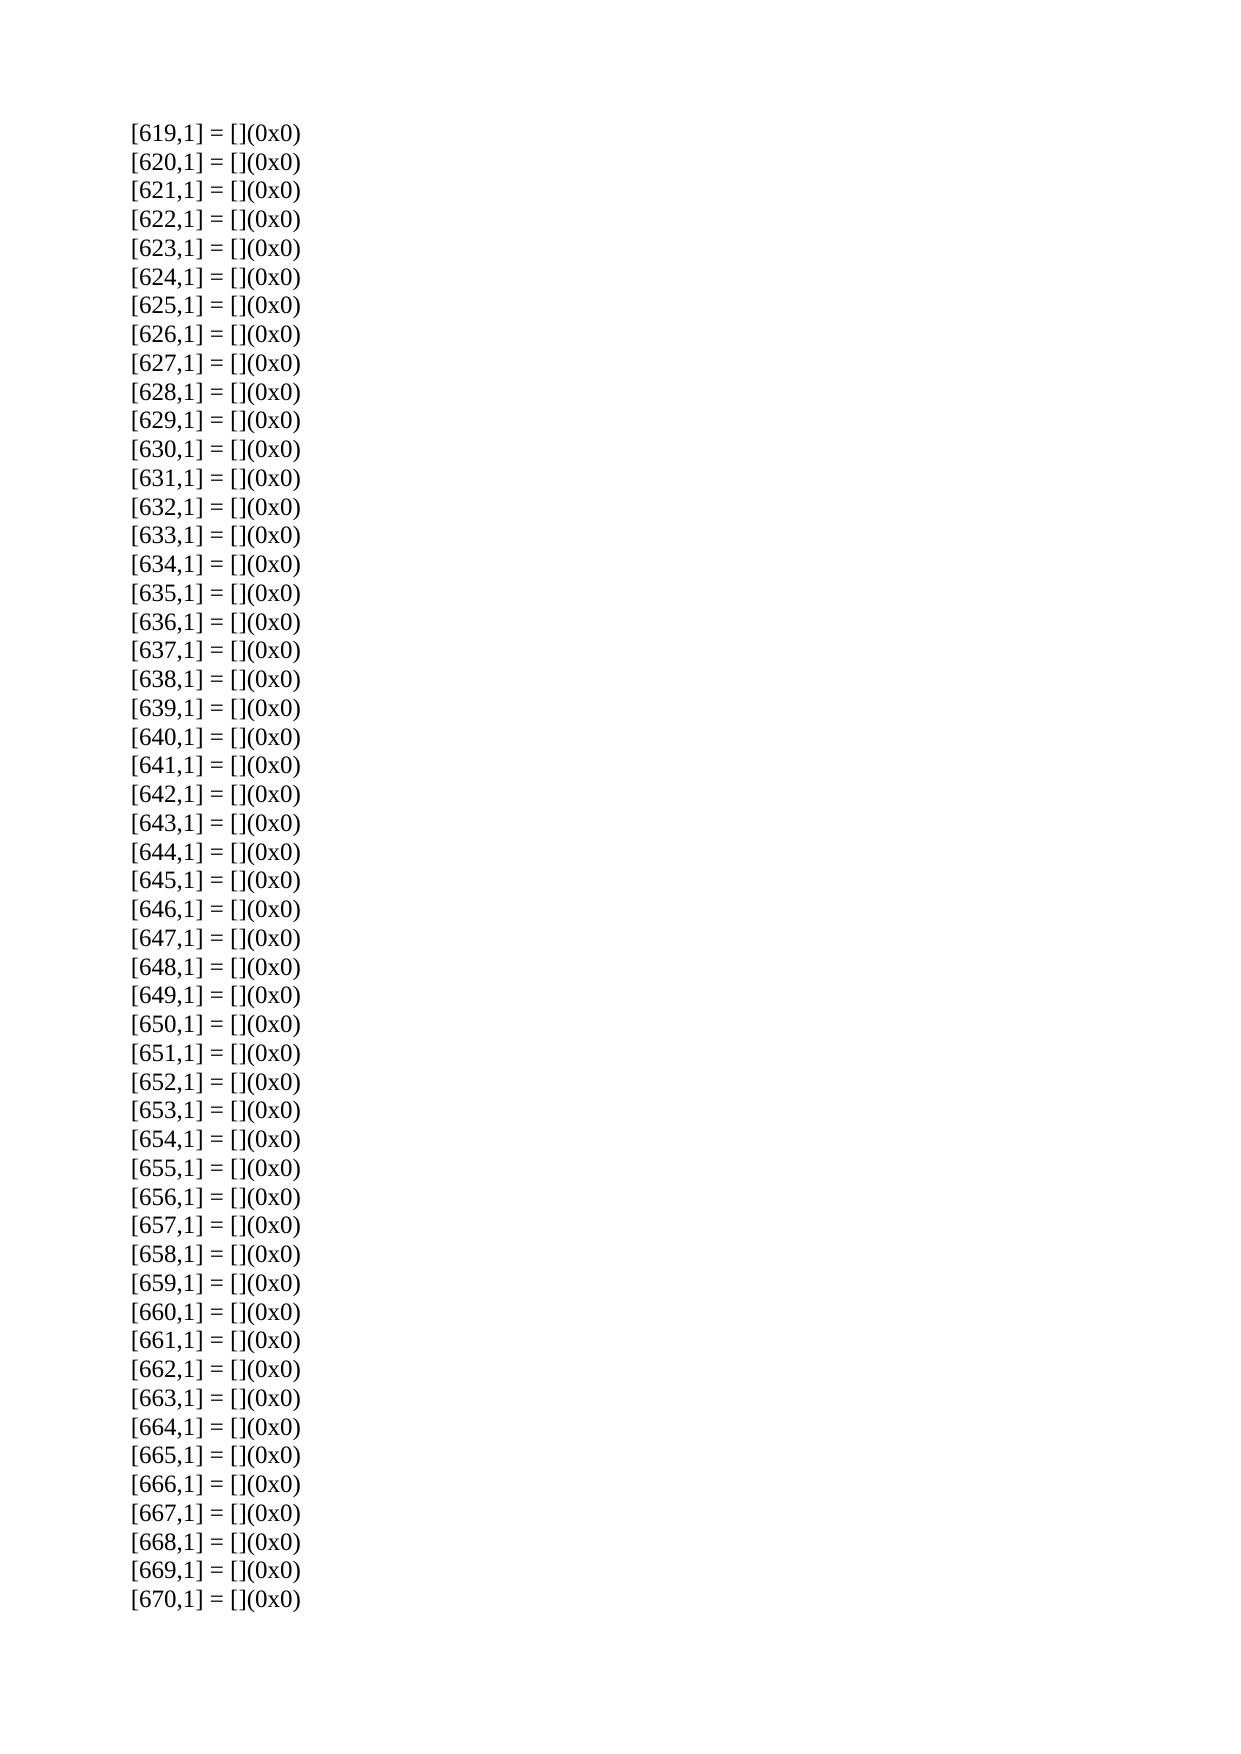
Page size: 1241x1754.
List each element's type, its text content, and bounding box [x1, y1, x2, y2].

text [668,1] = [](0x0) [118, 1527, 1122, 1556]
text [632,1] = [](0x0) [118, 492, 1122, 521]
text [640,1] = [](0x0) [118, 722, 1122, 751]
text [652,1] = [](0x0) [118, 1067, 1122, 1096]
text [649,1] = [](0x0) [118, 981, 1122, 1009]
text [636,1] = [](0x0) [118, 607, 1122, 636]
text [651,1] = [](0x0) [118, 1038, 1122, 1067]
text [626,1] = [](0x0) [118, 319, 1122, 348]
text [664,1] = [](0x0) [118, 1412, 1122, 1441]
text [625,1] = [](0x0) [118, 291, 1122, 319]
text [643,1] = [](0x0) [118, 808, 1122, 837]
text [666,1] = [](0x0) [118, 1469, 1122, 1498]
text [667,1] = [](0x0) [118, 1498, 1122, 1527]
text [661,1] = [](0x0) [118, 1326, 1122, 1354]
text [629,1] = [](0x0) [118, 406, 1122, 434]
text [631,1] = [](0x0) [118, 463, 1122, 492]
text [630,1] = [](0x0) [118, 434, 1122, 463]
text [637,1] = [](0x0) [118, 636, 1122, 664]
text [656,1] = [](0x0) [118, 1182, 1122, 1211]
text [647,1] = [](0x0) [118, 923, 1122, 952]
text [659,1] = [](0x0) [118, 1268, 1122, 1297]
text [642,1] = [](0x0) [118, 779, 1122, 808]
text [670,1] = [](0x0) [118, 1584, 1122, 1613]
text [622,1] = [](0x0) [118, 204, 1122, 233]
text [663,1] = [](0x0) [118, 1383, 1122, 1412]
text [645,1] = [](0x0) [118, 866, 1122, 894]
text [639,1] = [](0x0) [118, 693, 1122, 722]
text [655,1] = [](0x0) [118, 1153, 1122, 1182]
text [641,1] = [](0x0) [118, 751, 1122, 779]
text [660,1] = [](0x0) [118, 1297, 1122, 1326]
text [620,1] = [](0x0) [118, 147, 1122, 176]
text [638,1] = [](0x0) [118, 664, 1122, 693]
text [658,1] = [](0x0) [118, 1239, 1122, 1268]
text [669,1] = [](0x0) [118, 1556, 1122, 1584]
text [621,1] = [](0x0) [118, 176, 1122, 204]
text [650,1] = [](0x0) [118, 1009, 1122, 1038]
text [654,1] = [](0x0) [118, 1124, 1122, 1153]
text [648,1] = [](0x0) [118, 952, 1122, 981]
text [633,1] = [](0x0) [118, 521, 1122, 549]
text [657,1] = [](0x0) [118, 1211, 1122, 1239]
text [644,1] = [](0x0) [118, 837, 1122, 866]
text [628,1] = [](0x0) [118, 377, 1122, 406]
text [635,1] = [](0x0) [118, 578, 1122, 607]
text [646,1] = [](0x0) [118, 894, 1122, 923]
text [662,1] = [](0x0) [118, 1354, 1122, 1383]
text [634,1] = [](0x0) [118, 549, 1122, 578]
text [623,1] = [](0x0) [118, 233, 1122, 262]
text [653,1] = [](0x0) [118, 1096, 1122, 1124]
text [627,1] = [](0x0) [118, 348, 1122, 377]
text [665,1] = [](0x0) [118, 1441, 1122, 1469]
text [624,1] = [](0x0) [118, 262, 1122, 291]
text [619,1] = [](0x0) [118, 118, 1122, 147]
